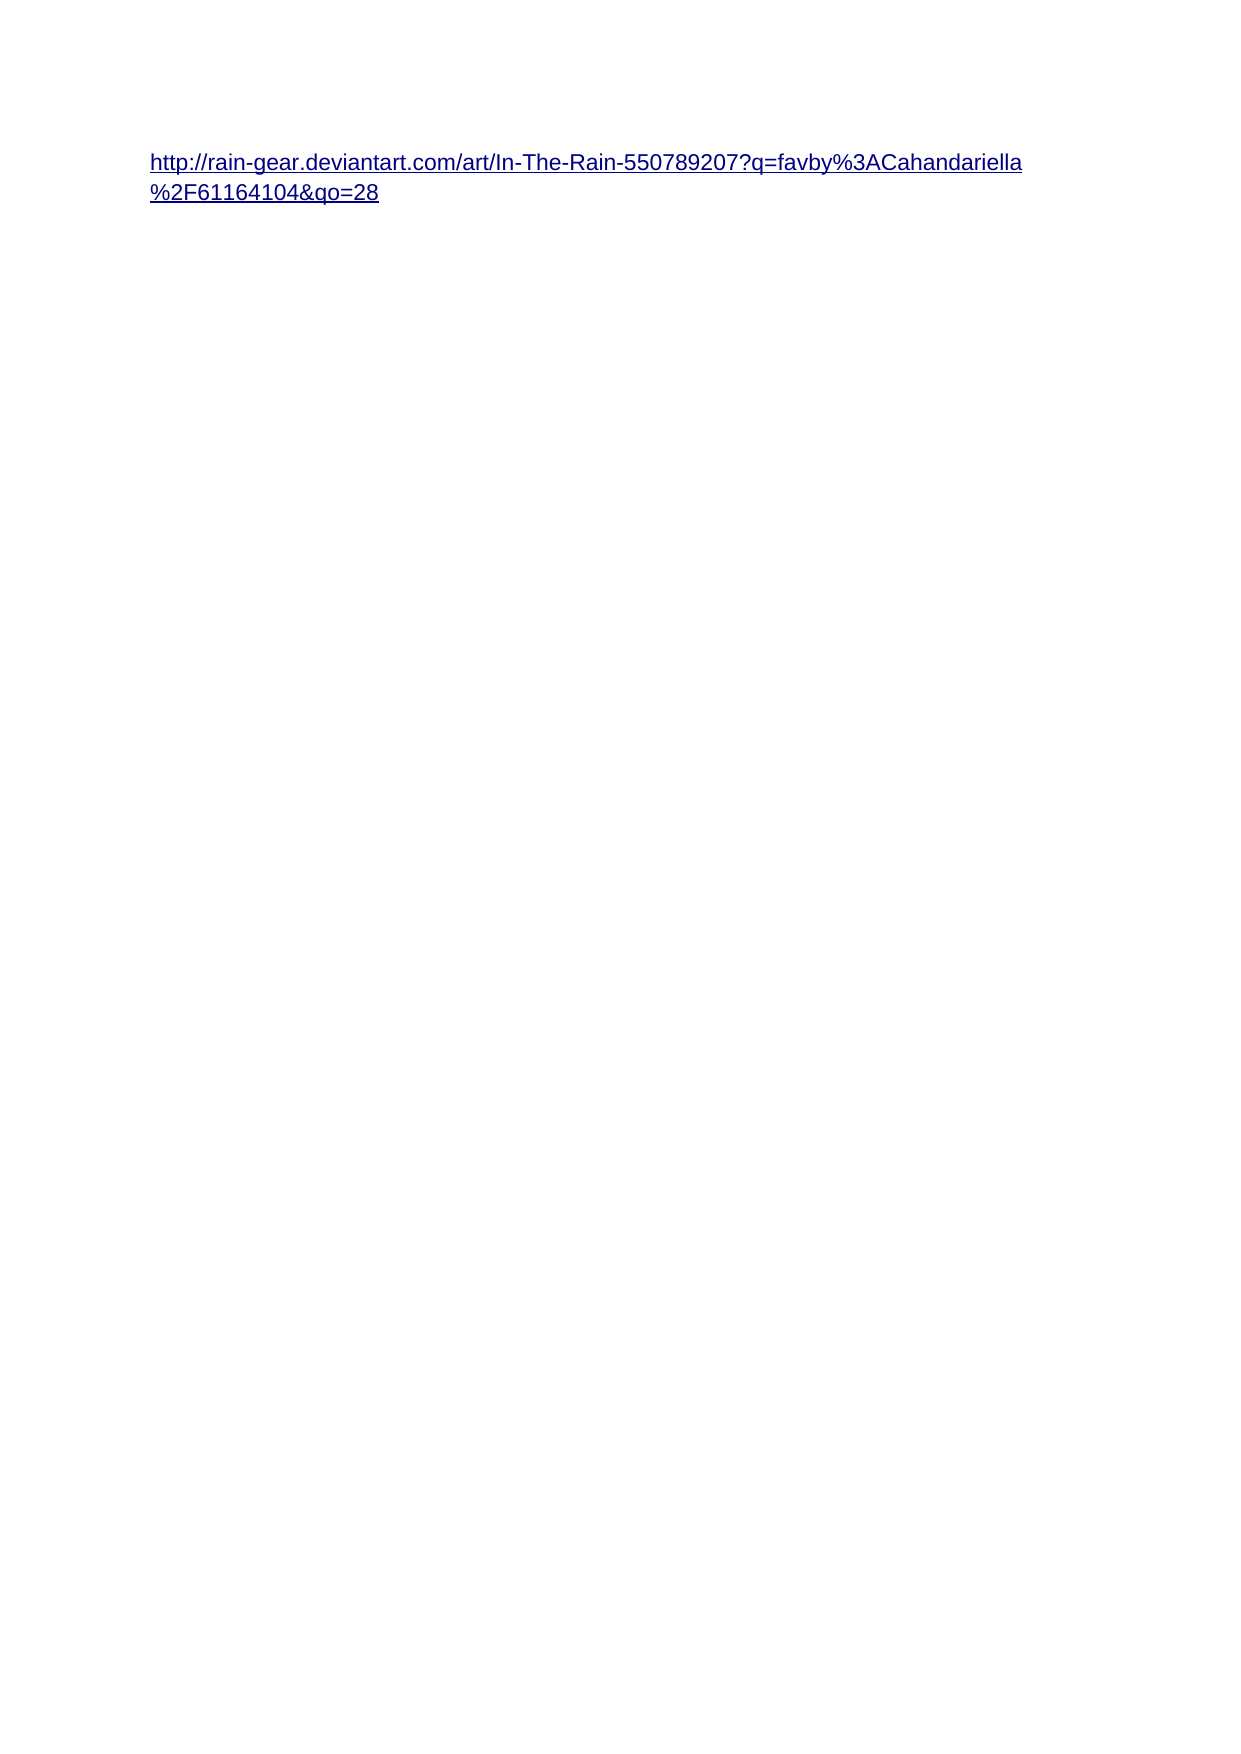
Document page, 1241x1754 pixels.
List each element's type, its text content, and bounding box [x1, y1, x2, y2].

text http://rain-gear.deviantart.com/art/In-The-Rain-550789207?q=favby%3ACahandariella%2F61164104&qo=28 [150, 150, 1091, 205]
